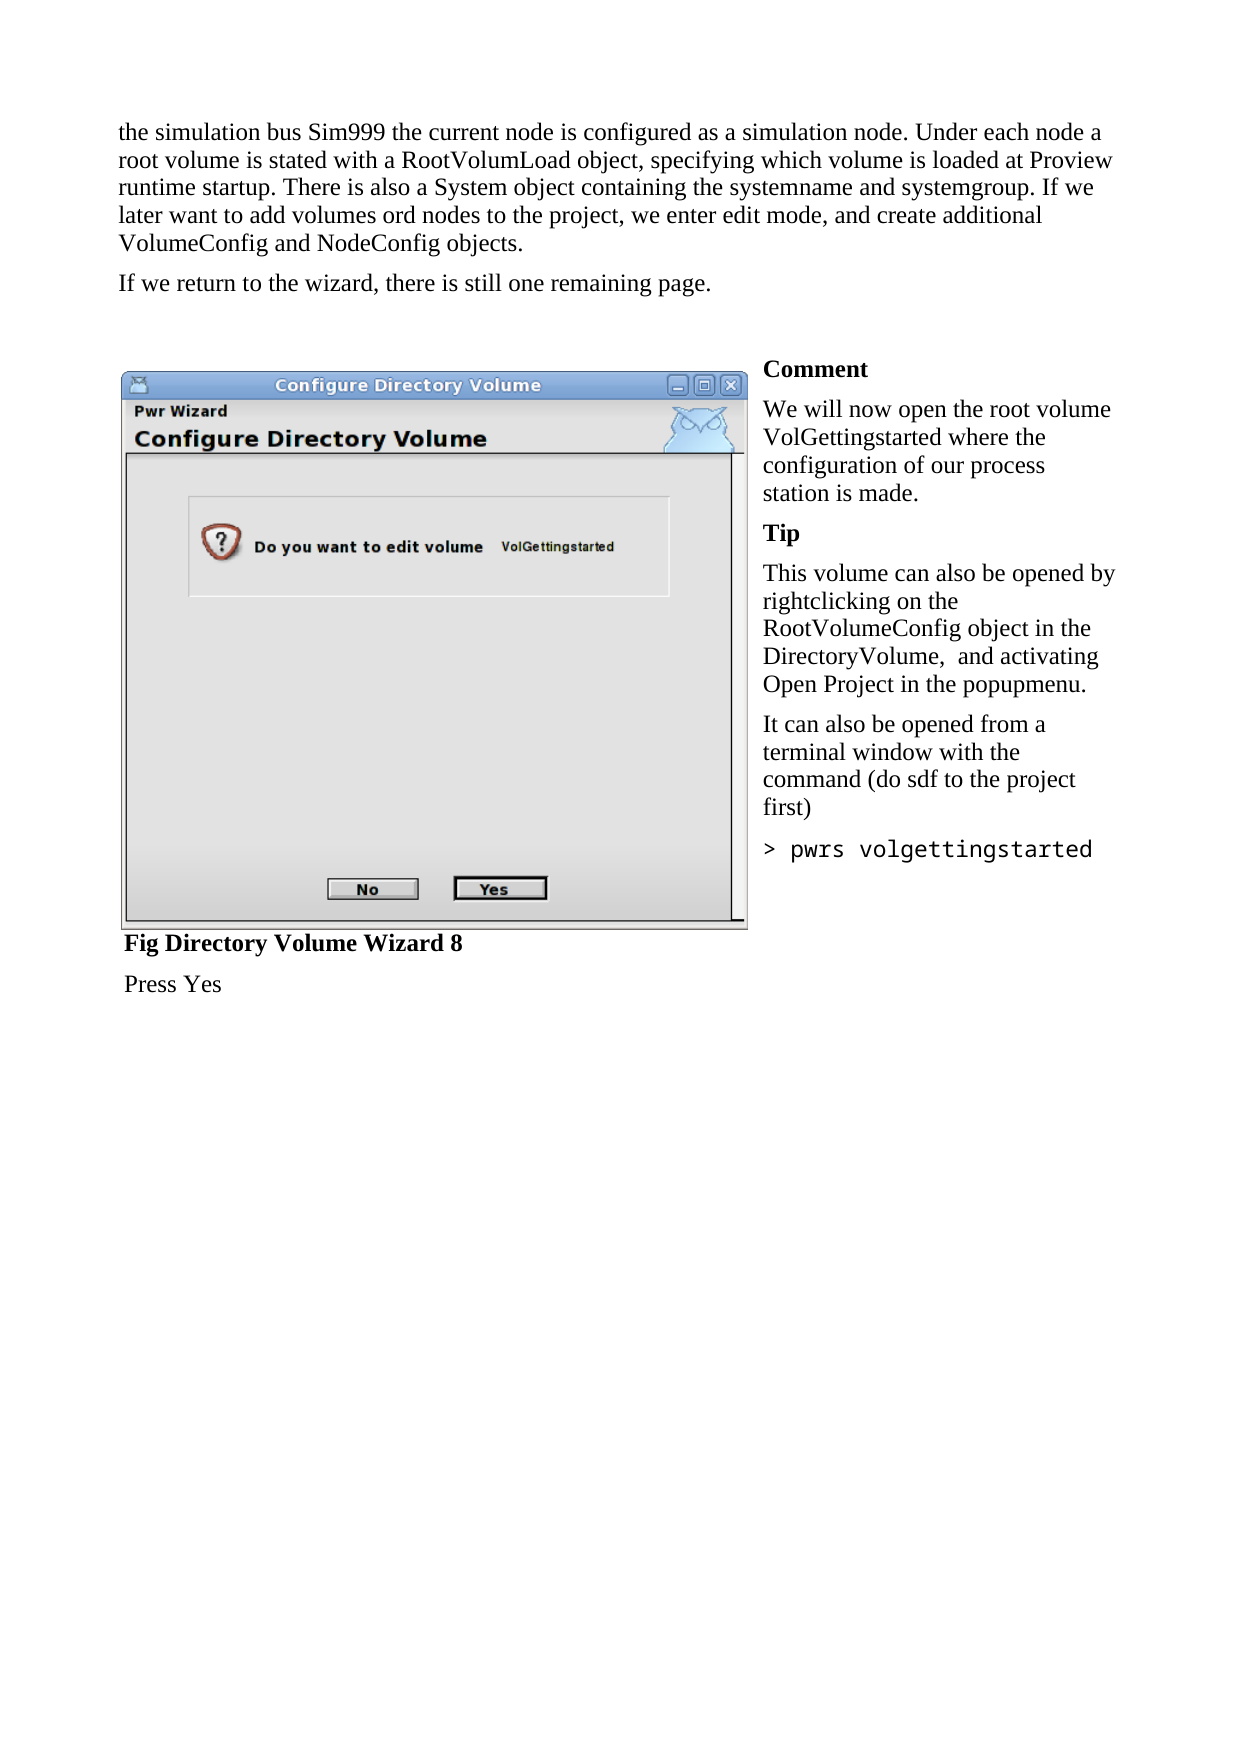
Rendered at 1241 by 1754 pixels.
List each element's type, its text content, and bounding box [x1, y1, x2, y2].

text the simulation bus Sim999 the current node is configured as a simulation node. Under each node a root volume is stated with a RootVolumLoad object, specifying which volume is loaded at Proview runtime startup. There is also a System object containing the systemname and systemgroup. If we later want to add volumes ord nodes to the project, we enter edit mode, and create additional VolumeConfig and NodeConfig objects. [118, 118, 1122, 257]
table_header [118, 350, 757, 929]
table_header Comment We will now open the root volume VolGettingstarted where the configuration of our process station is made. Tip This volume can also be opened by rightclicking on the RootVolumeConfig object in the DirectoryVolume, and activating Open Project in the popupmenu. It can also be opened from a terminal window with the command (do sdf to the project first) > pwrs volgettingstarted [757, 350, 1122, 1016]
text If we return to the wizard, there is still one remaining page. [118, 269, 1122, 297]
table_header Fig Directory Volume Wizard 8 Press Yes [118, 930, 757, 1016]
picture [121, 371, 748, 930]
